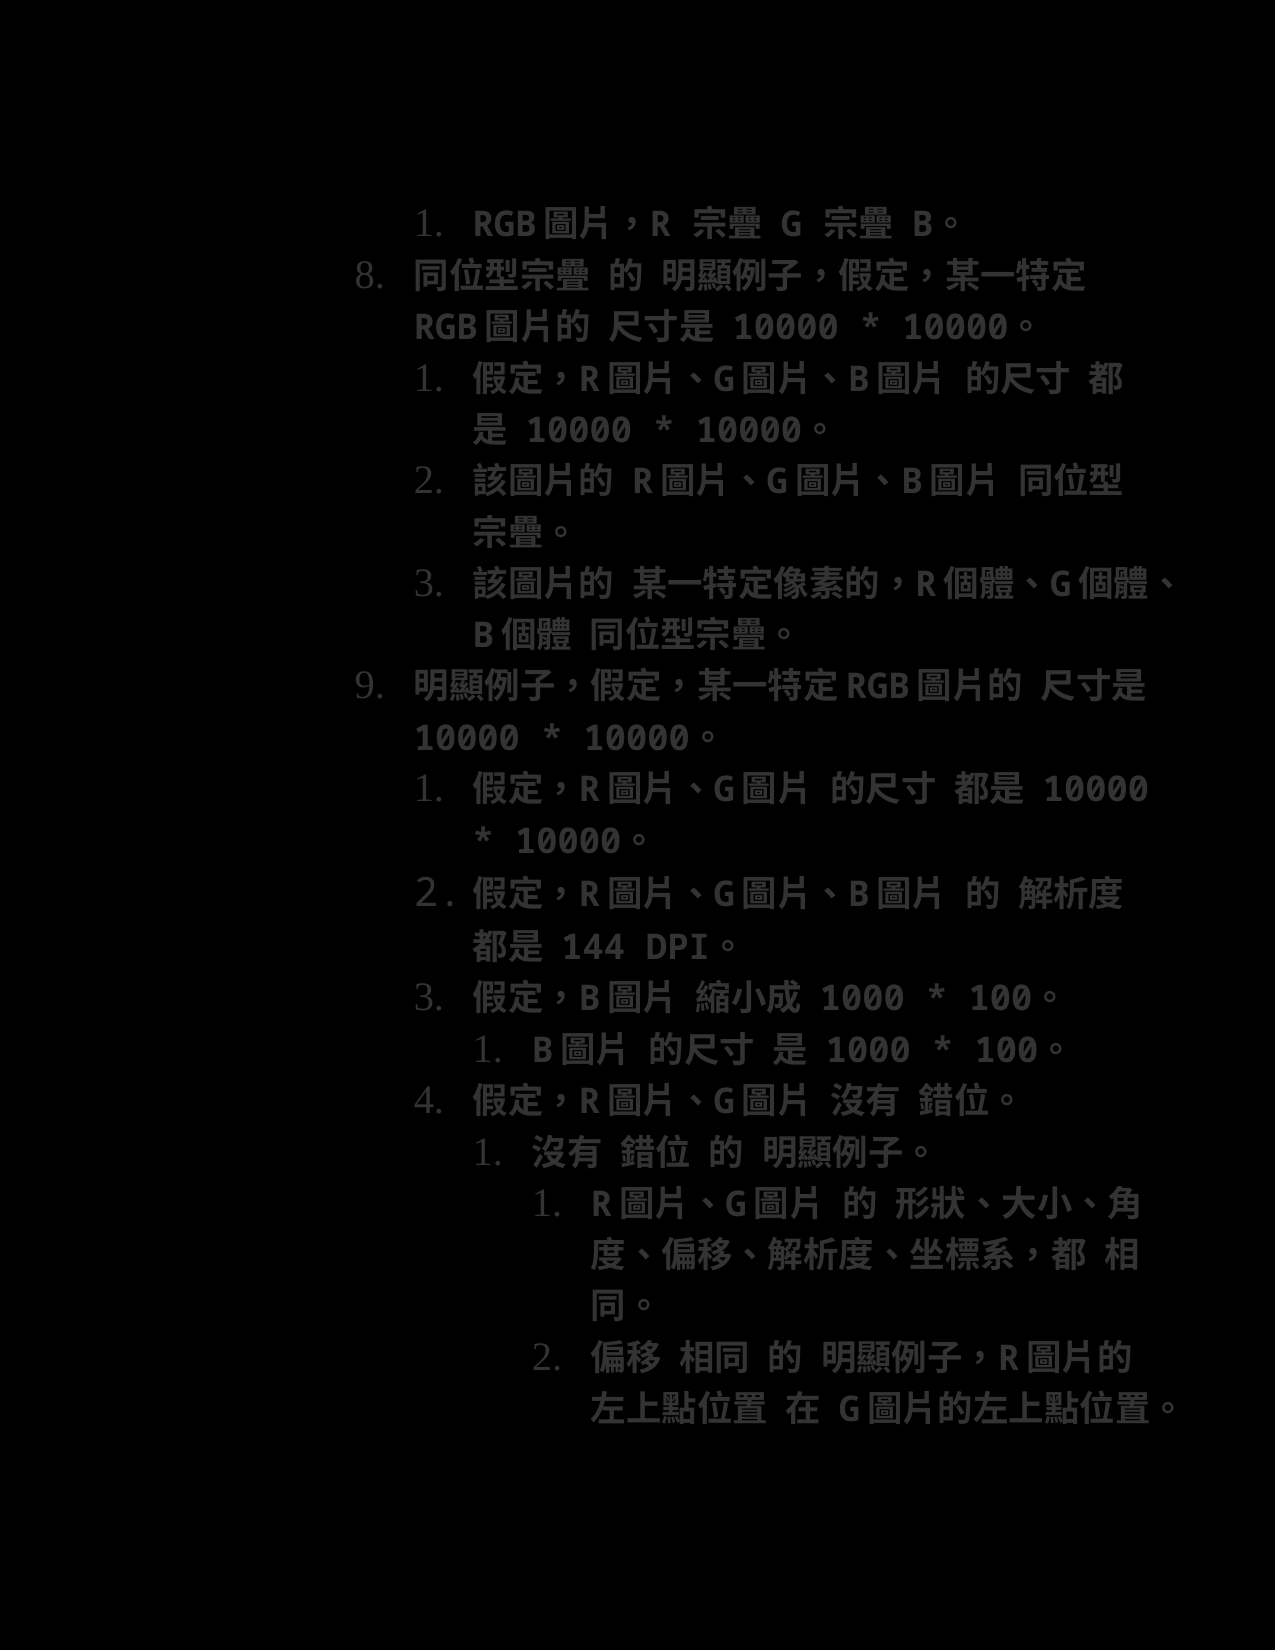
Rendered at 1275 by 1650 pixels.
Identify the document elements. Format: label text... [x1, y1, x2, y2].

list 假定，R圖片、G圖片、B圖片 的尺寸 都是 10000 * 10000。 [413, 350, 1157, 453]
list 假定，R圖片、G圖片、B圖片 的 解析度 都是 144 DPI。 [413, 863, 1157, 970]
list 假定，R圖片、G圖片 的尺寸 都是 10000 * 10000。 [413, 761, 1157, 863]
list R圖片、G圖片 的 形狀、大小、角度、偏移、解析度、坐標系，都 相同。 [532, 1175, 1157, 1329]
list 該圖片的 某一特定像素的，R個體、G個體、B個體 同位型宗疊。 [413, 555, 1157, 658]
list 明顯例子，假定，某一特定RGB圖片的 尺寸是 10000 * 10000。 [354, 658, 1157, 761]
list 同位型宗疊 的 明顯例子，假定，某一特定RGB圖片的 尺寸是 10000 * 10000。 [354, 247, 1157, 350]
list RGB圖片，R 宗疊 G 宗疊 B。 [413, 196, 1157, 247]
list B圖片 的尺寸 是 1000 * 100。 [472, 1021, 1157, 1072]
list 假定，B圖片 縮小成 1000 * 100。 [413, 970, 1157, 1021]
list 偏移 相同 的 明顯例子，R圖片的左上點位置 在 G圖片的左上點位置。 [532, 1329, 1157, 1432]
list 假定，R圖片、G圖片 沒有 錯位。 [413, 1072, 1157, 1124]
list 沒有 錯位 的 明顯例子。 [472, 1124, 1157, 1175]
list 該圖片的 R圖片、G圖片、B圖片 同位型宗疊。 [413, 453, 1157, 555]
